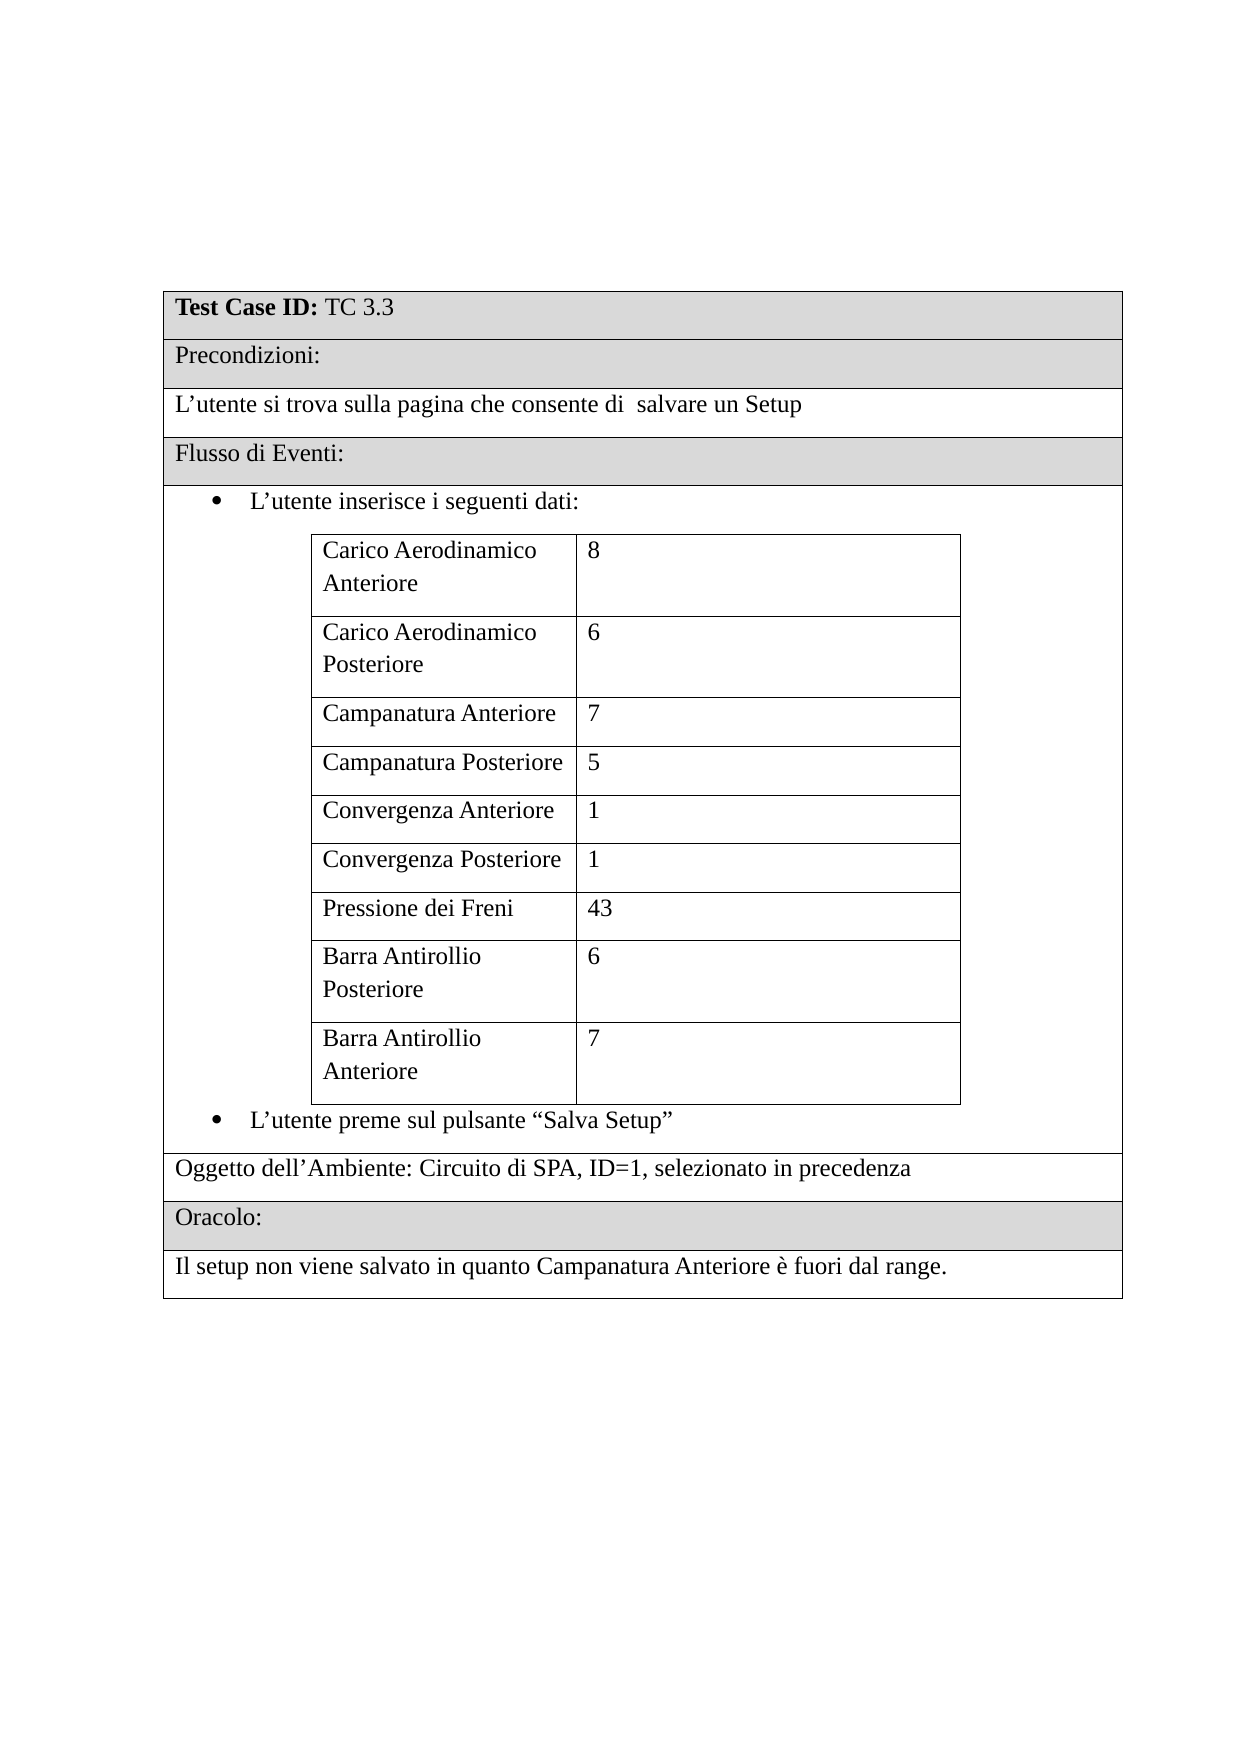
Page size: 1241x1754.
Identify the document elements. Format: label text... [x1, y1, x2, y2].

table_cell 6 [577, 617, 960, 697]
table_cell L’utente si trova sulla pagina che consente di salvare un Setup [164, 389, 1122, 437]
table_cell 6 [577, 941, 960, 1022]
table_cell Il setup non viene salvato in quanto Campanatura Anteriore è fuori dal range. [164, 1251, 1122, 1298]
table_cell Convergenza Anteriore [312, 796, 576, 843]
table_cell Convergenza Posteriore [312, 844, 576, 892]
table_cell 7 [577, 698, 960, 746]
table_cell Barra Antirollio Posteriore [312, 941, 576, 1022]
table_cell Campanatura Anteriore [312, 698, 576, 746]
table_cell Pressione dei Freni [312, 893, 576, 940]
table_cell Barra Antirollio Anteriore [312, 1023, 576, 1104]
table_cell Campanatura Posteriore [312, 747, 576, 794]
table_cell 7 [577, 1023, 960, 1104]
table_cell Carico Aerodinamico Posteriore [312, 617, 576, 697]
table_header Test Case ID: TC 3.3 [164, 292, 1122, 339]
table_header Carico Aerodinamico Anteriore [312, 535, 576, 616]
table_cell Flusso di Eventi: [164, 438, 1122, 485]
table_cell Oggetto dell’Ambiente: Circuito di SPA, ID=1, selezionato in precedenza [164, 1154, 1122, 1201]
table_cell Precondizioni: [164, 340, 1122, 388]
table_header 8 [577, 535, 960, 616]
table_cell Oracolo: [164, 1202, 1122, 1250]
table_cell 5 [577, 747, 960, 794]
table_cell 43 [577, 893, 960, 940]
table_cell 1 [577, 796, 960, 843]
table_cell 1 [577, 844, 960, 892]
table_cell L’utente inserisce i seguenti dati: L’utente preme sul pulsante “Salva Setup” [164, 486, 1122, 1152]
